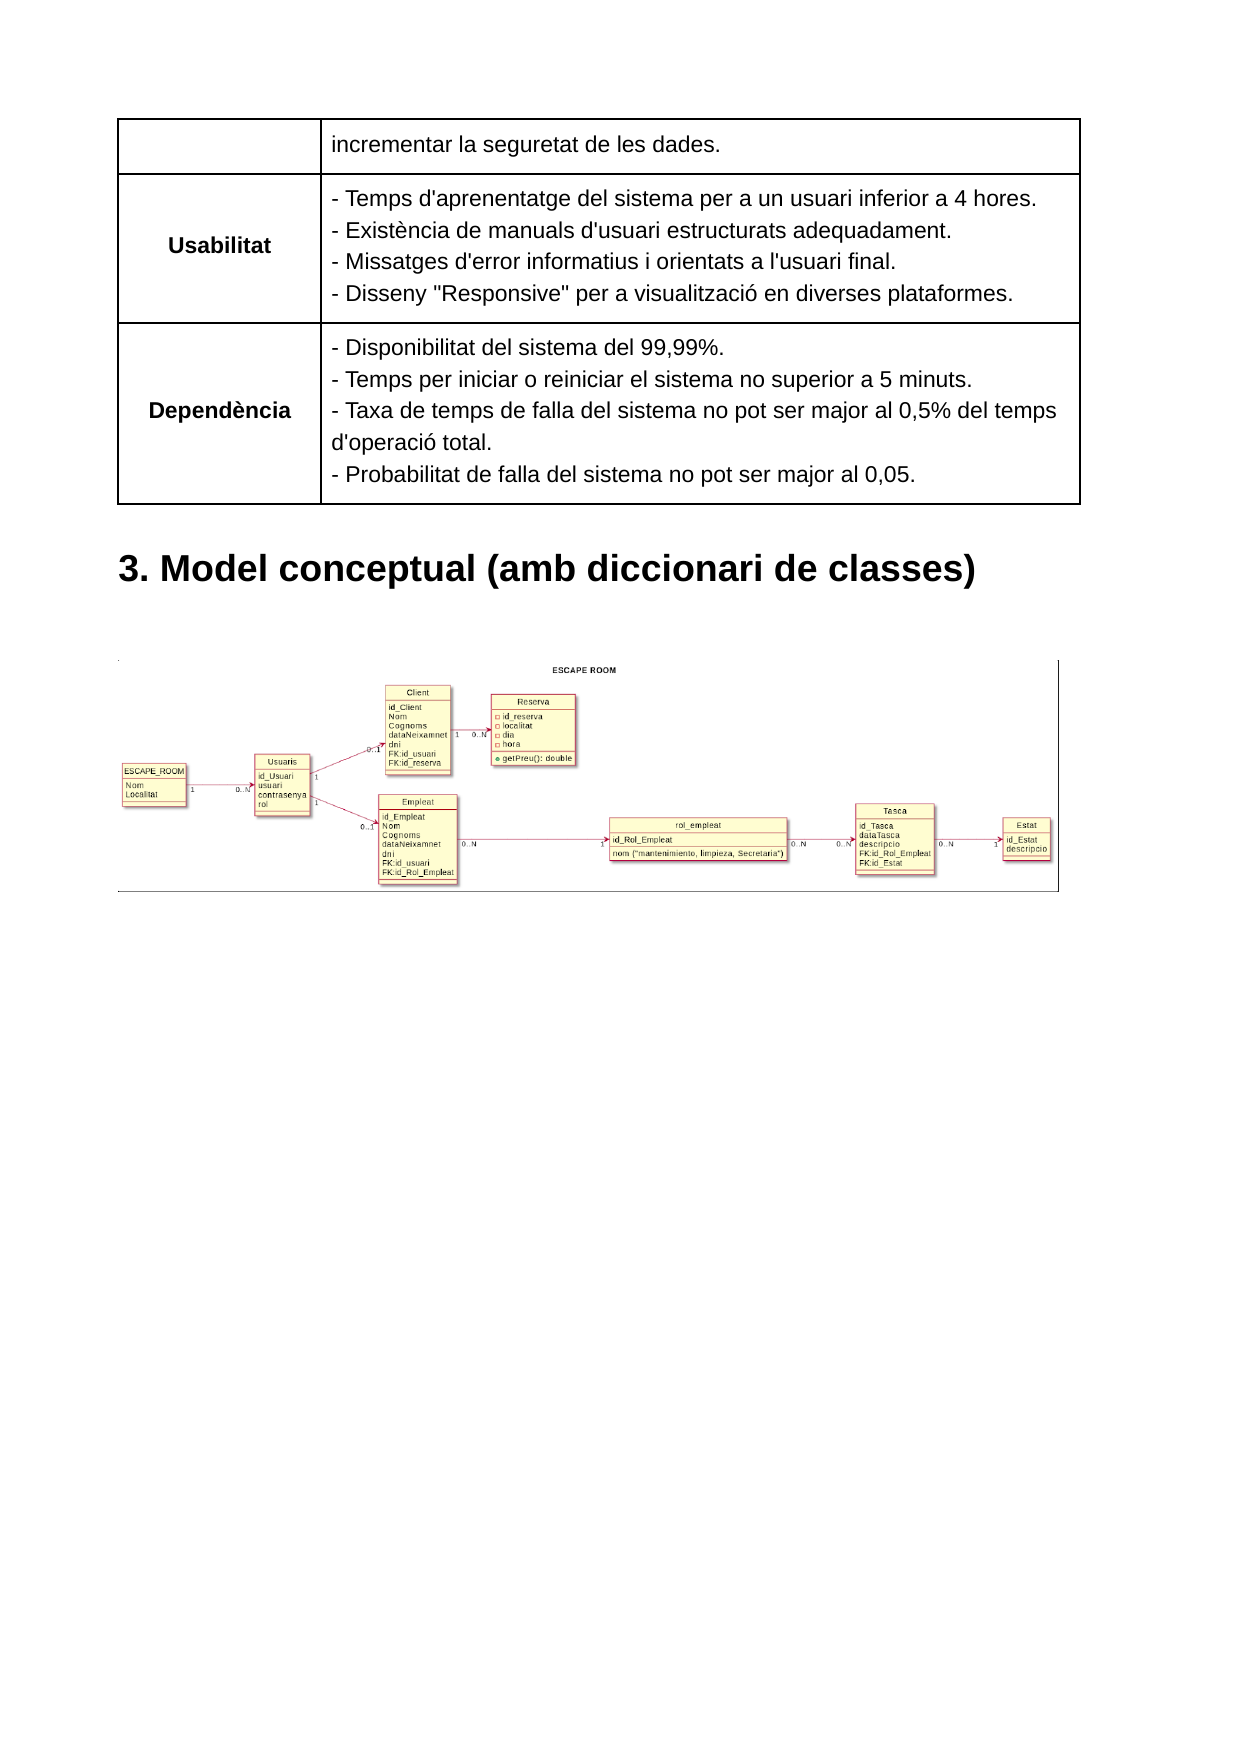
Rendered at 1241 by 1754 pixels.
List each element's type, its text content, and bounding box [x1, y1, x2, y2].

table_cell Usabilitat [119, 175, 320, 322]
table_cell - Disponibilitat del sistema del 99,99%. - Temps per iniciar o reiniciar el sistema no superior a 5 minuts. - Taxa de temps de falla del sistema no pot ser major al 0,5% del temps d'operació total. - Probabilitat de falla del sistema no pot ser major al 0,05. [322, 324, 1079, 502]
table_cell [119, 120, 320, 173]
table_cell incrementar la seguretat de les dades. [322, 120, 1079, 173]
table_cell Dependència [119, 324, 320, 502]
subtitle 3. Model conceptual (amb diccionari de classes) [118, 546, 1122, 589]
picture [118, 660, 1059, 892]
table_cell - Temps d'aprenentatge del sistema per a un usuari inferior a 4 hores. - Existència de manuals d'usuari estructurats adequadament. - Missatges d'error informatius i orientats a l'usuari final. - Disseny "Responsive" per a visualització en diverses plataformes. [322, 175, 1079, 322]
